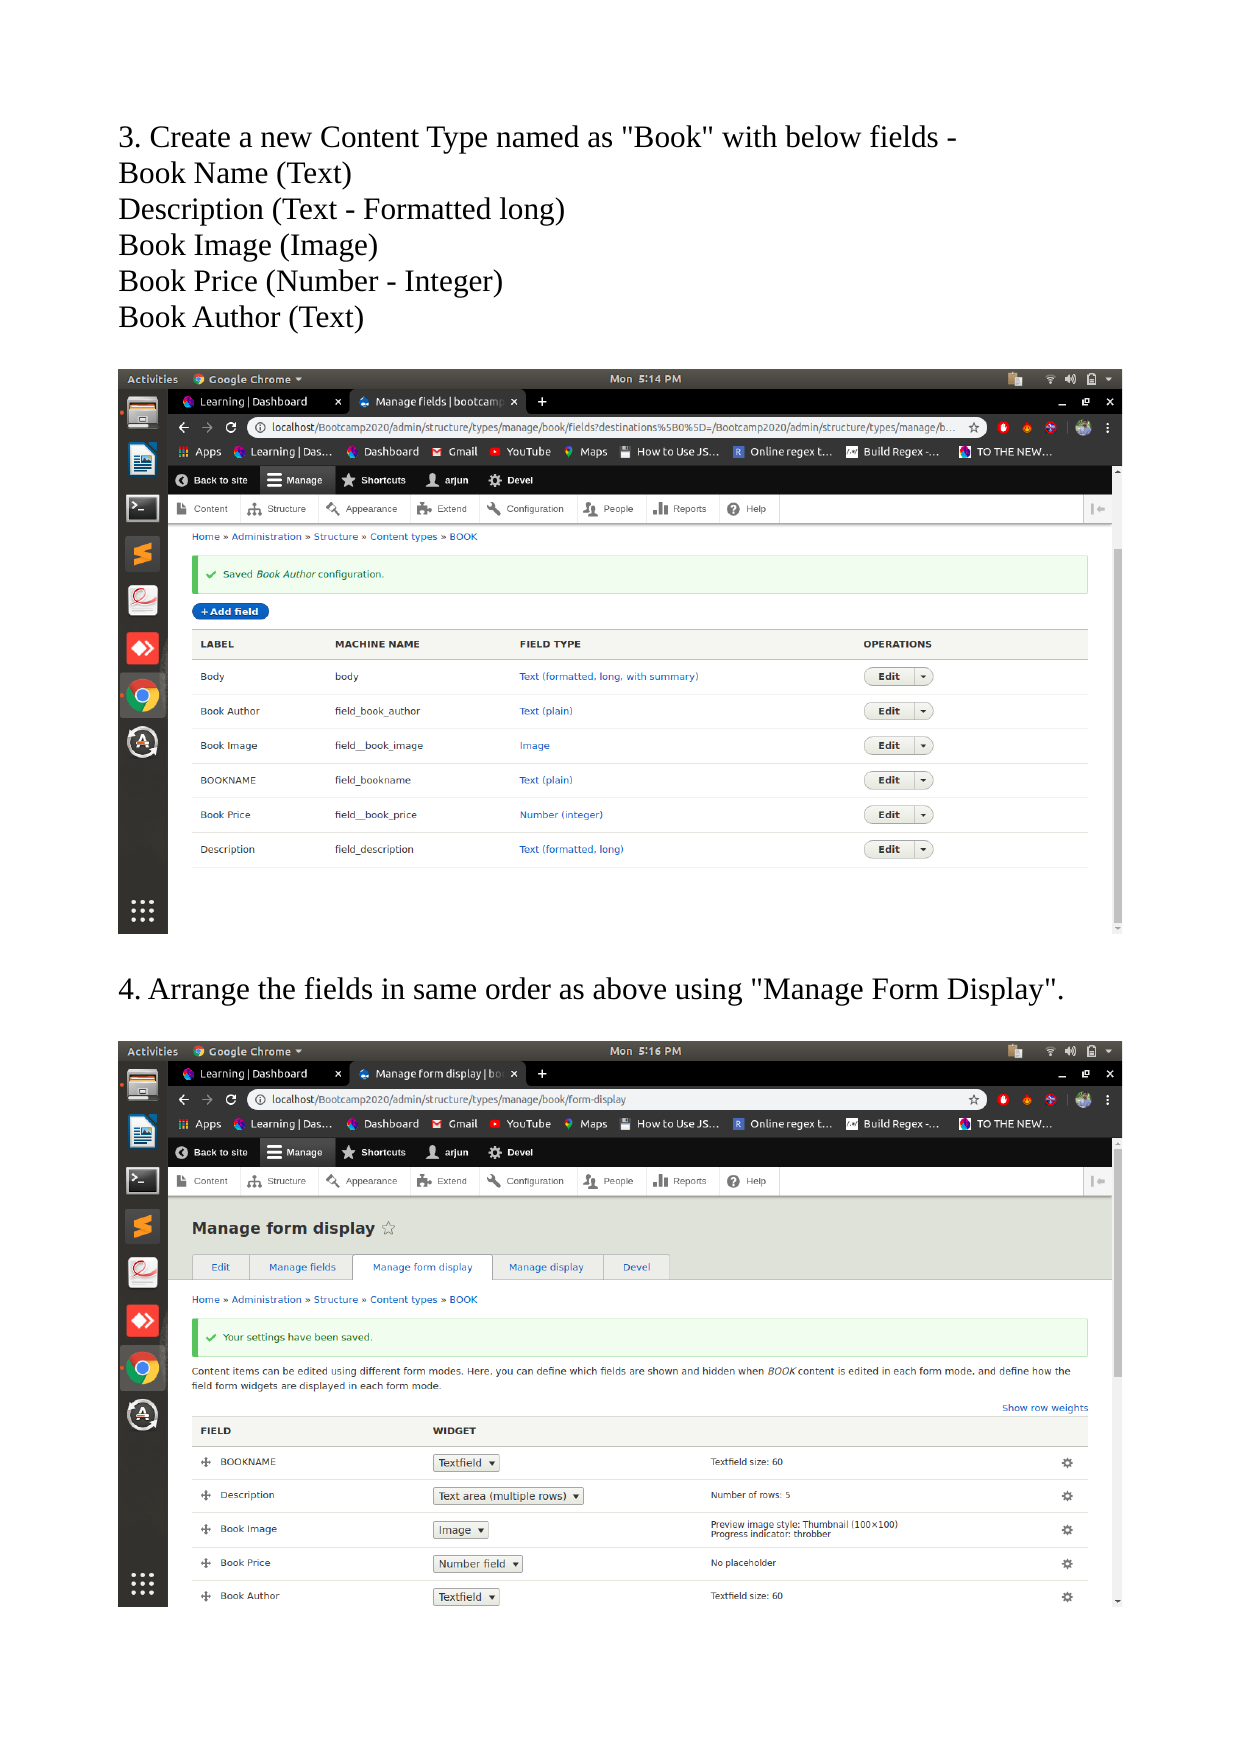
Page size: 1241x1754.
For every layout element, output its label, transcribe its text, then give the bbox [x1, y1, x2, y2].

text 3. Create a new Content Type named as "Book" with below fields - Book Name (Text) Description (Text - Formatted long) Book Image (Image) Book Price (Number - Integer) Book Author (Text) [118, 118, 1122, 334]
picture [118, 369, 1123, 934]
text 4. Arrange the fields in same order as above using "Manage Form Display". [118, 970, 1122, 1006]
picture [118, 1041, 1123, 1607]
